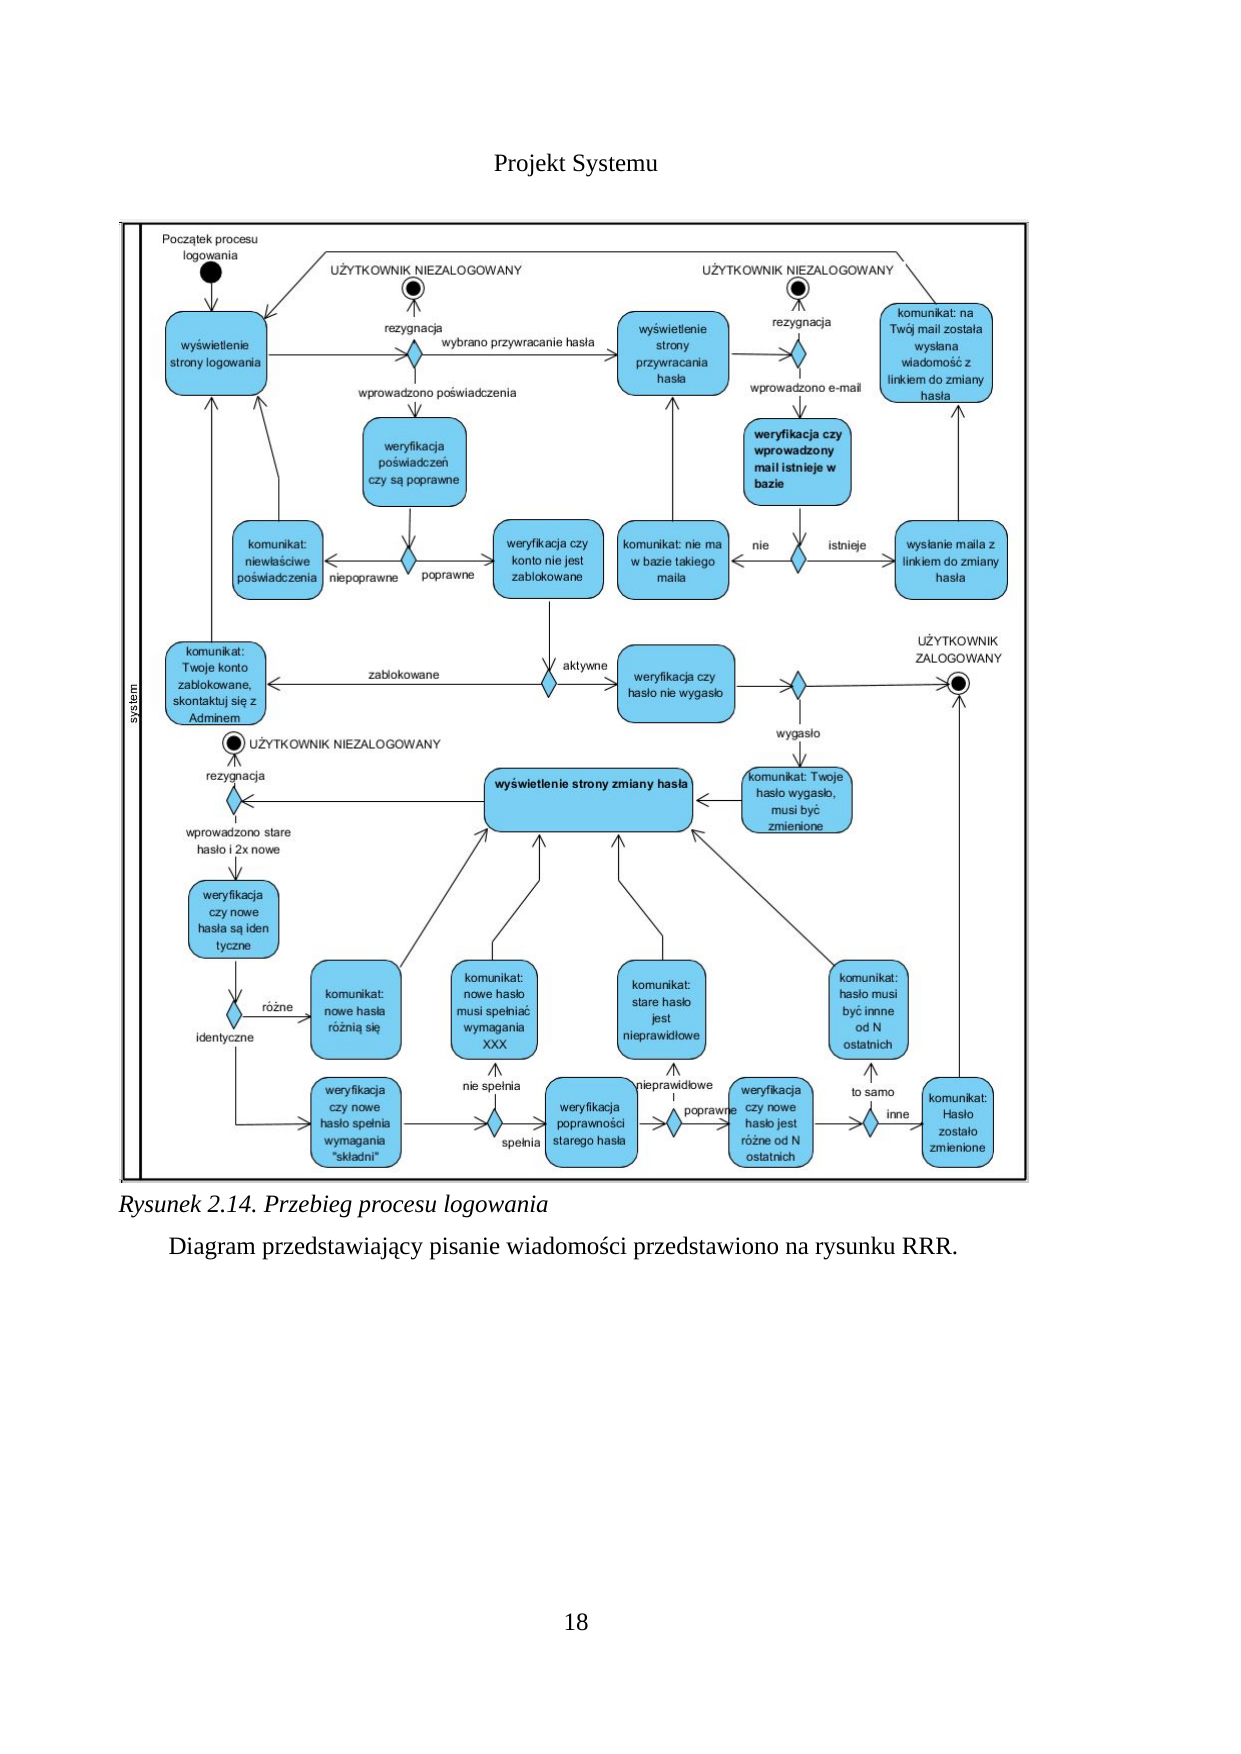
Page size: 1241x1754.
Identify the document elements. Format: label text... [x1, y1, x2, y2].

picture [120, 221, 1028, 1182]
text Rysunek 2.14. Przebieg procesu logowania [118, 218, 1030, 1218]
text Diagram przedstawiający pisanie wiadomości przedstawiono na rysunku RRR. [118, 1231, 1033, 1260]
